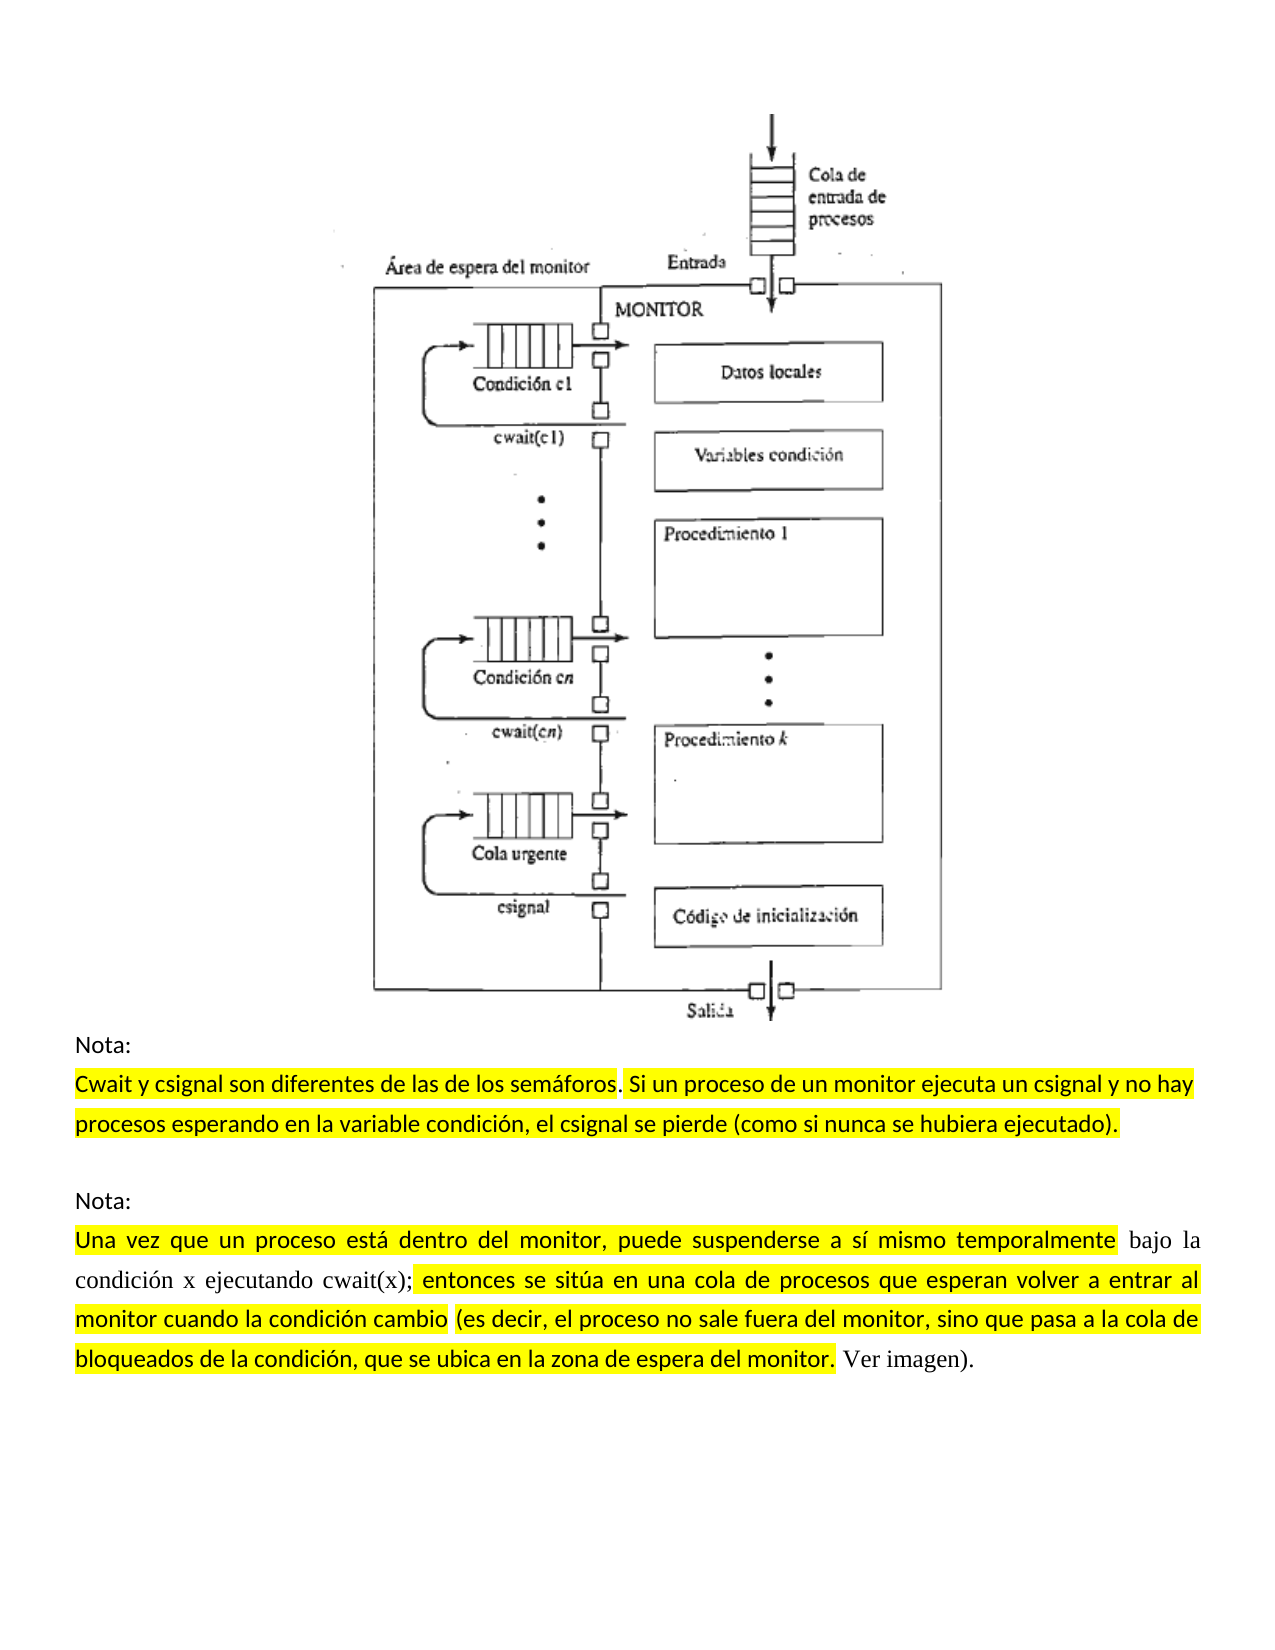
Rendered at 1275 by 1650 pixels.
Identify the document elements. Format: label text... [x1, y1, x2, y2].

text Una vez que un proceso está dentro del monitor, puede suspenderse a sí mismo temporalmente bajo la condición x ejecutando cwait(x); entonces se sitúa en una cola de procesos que esperan volver a entrar al monitor cuando la condición cambio (es decir, el proceso no sale fuera del monitor, sino que pasa a la cola de bloqueados de la condición, que se ubica en la zona de espera del monitor. Ver imagen). [75, 1224, 1201, 1374]
text Nota: [75, 1185, 1212, 1216]
text Cwait y csignal son diferentes de las de los semáforos. Si un proceso de un monitor ejecuta un csignal y no hay procesos esperando en la variable condición, el csignal se pierde (como si nunca se hubiera ejecutado). [75, 1068, 1212, 1138]
text Nota: [75, 1029, 1212, 1059]
picture [333, 114, 943, 1021]
